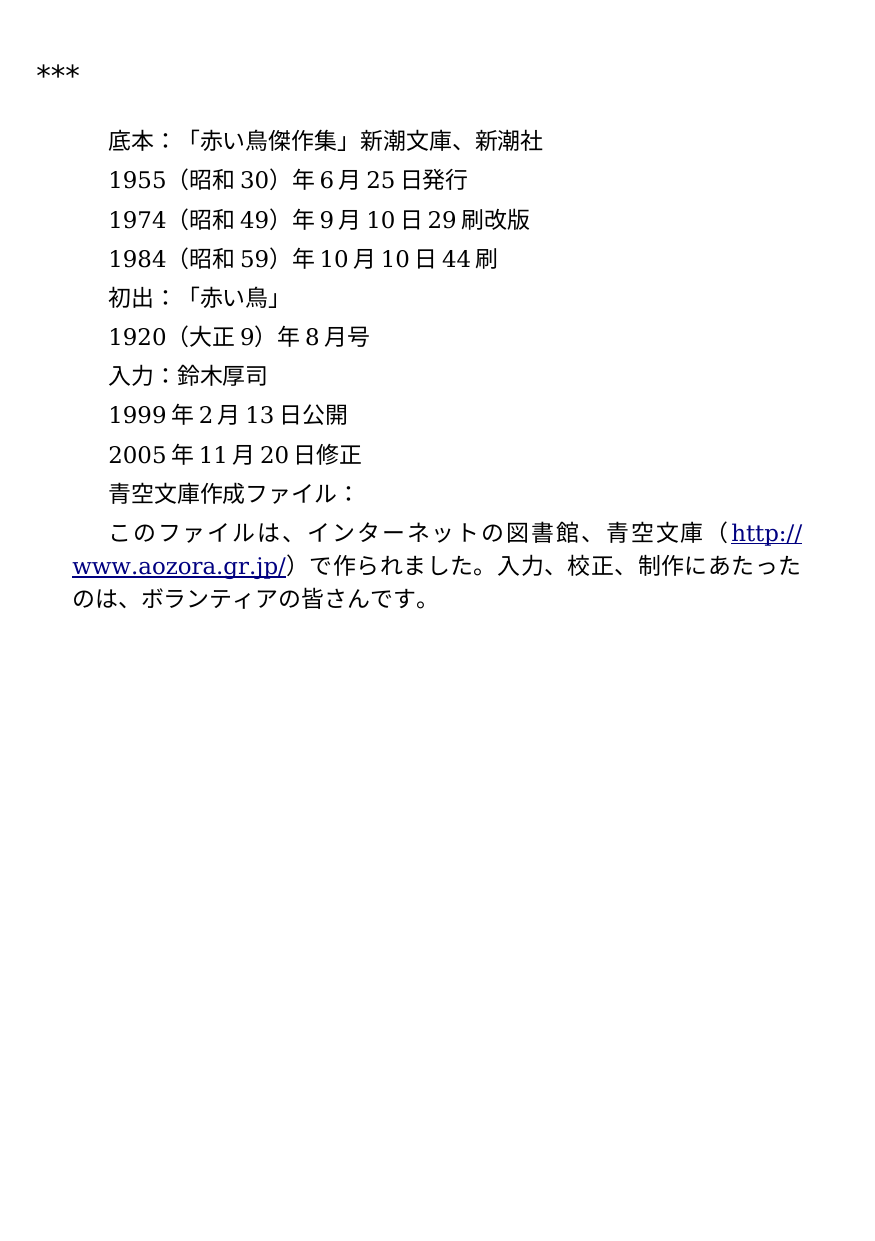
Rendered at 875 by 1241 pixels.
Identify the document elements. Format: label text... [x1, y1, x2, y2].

text 底本：「赤い鳥傑作集」新潮文庫、新潮社 [72, 123, 802, 156]
text 1955（昭和30）年6月25日発行 [72, 162, 802, 196]
text 入力：鈴木厚司 [72, 358, 802, 391]
text 2005年11月20日修正 [72, 437, 802, 470]
text このファイルは、インターネットの図書館、青空文庫（http://www.aozora.gr.jp/）で作られました。入力、校正、制作にあたったのは、ボランティアの皆さんです。 [72, 515, 802, 614]
subtitle *** [36, 60, 838, 94]
text 1984（昭和59）年10月10日44刷 [72, 241, 802, 274]
text 1920（大正9）年8月号 [72, 319, 802, 352]
text 1974（昭和49）年9月10日29刷改版 [72, 202, 802, 235]
text 青空文庫作成ファイル： [72, 476, 802, 509]
text 1999年2月13日公開 [72, 397, 802, 431]
text 初出：「赤い鳥」 [72, 280, 802, 313]
